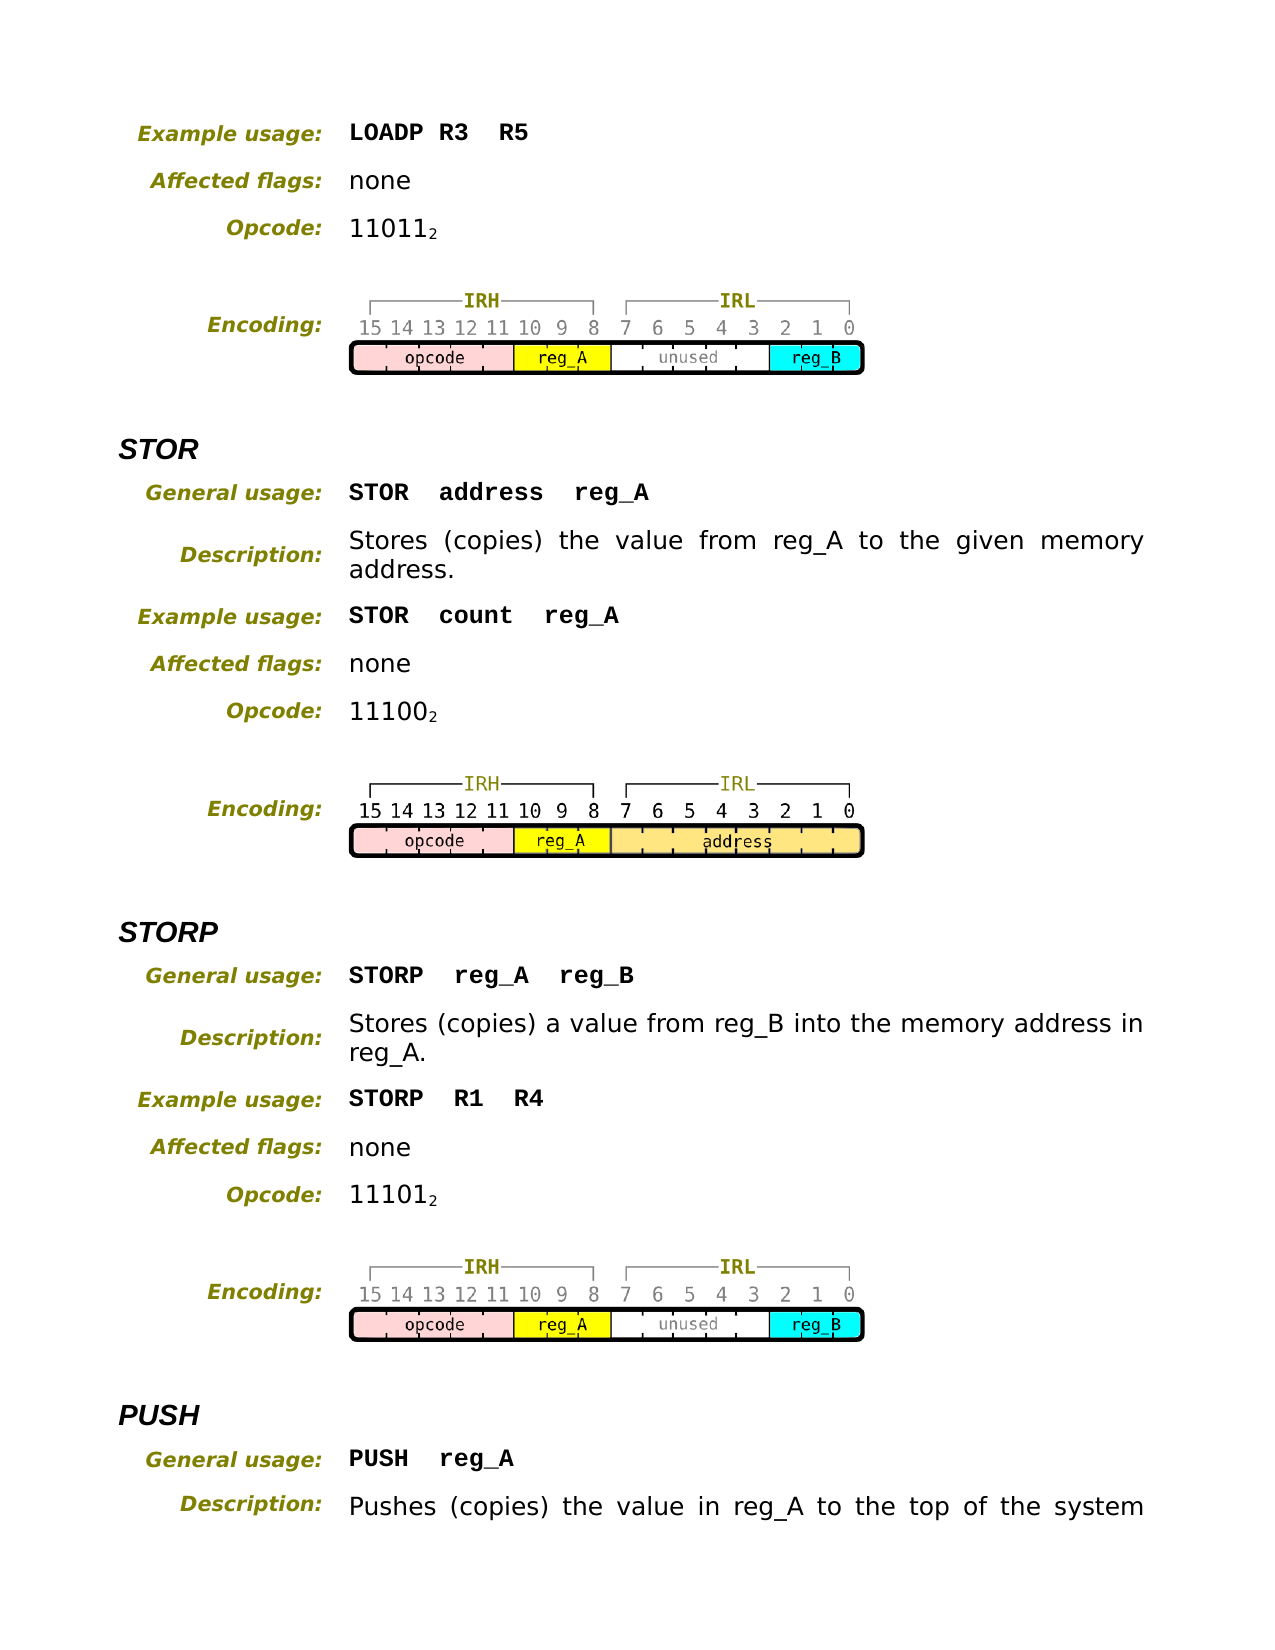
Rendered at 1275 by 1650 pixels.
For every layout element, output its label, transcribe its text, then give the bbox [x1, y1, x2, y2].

table_cell none [337, 1131, 1157, 1179]
table_header PUSH reg_A [337, 1444, 1157, 1491]
table_cell Example usage: [118, 1085, 337, 1131]
picture [348, 291, 865, 375]
picture [348, 774, 865, 858]
table_cell Description: [118, 1491, 337, 1526]
table_cell Encoding: [118, 1227, 337, 1373]
table_cell Pushes (copies) the value in reg_A to the top of the system [337, 1491, 1157, 1526]
table_cell Description: [118, 525, 337, 601]
table_cell Stores (copies) a value from reg_B into the memory address in reg_A. [337, 1008, 1157, 1084]
table_cell STOR count reg_A [337, 601, 1157, 648]
table_cell Opcode: [118, 696, 337, 743]
table_cell 111012 [337, 1179, 1157, 1227]
table_cell Affected flags: [118, 648, 337, 696]
table_cell Affected flags: [118, 1131, 337, 1179]
table_cell Example usage: [118, 118, 337, 165]
subtitle STOR [118, 432, 1157, 465]
subtitle PUSH [118, 1398, 1157, 1432]
table_cell [337, 260, 1157, 407]
table_cell Encoding: [118, 260, 337, 407]
table_cell Opcode: [118, 213, 337, 260]
table_cell [337, 743, 1157, 890]
table_cell 111002 [337, 696, 1157, 743]
table_cell LOADP R3 R5 [337, 118, 1157, 165]
table_header General usage: [118, 1444, 337, 1491]
table_header STORP reg_A reg_B [337, 961, 1157, 1008]
table_cell 110112 [337, 213, 1157, 260]
table_header STOR address reg_A [337, 478, 1157, 524]
table_cell STORP R1 R4 [337, 1085, 1157, 1131]
table_cell none [337, 165, 1157, 212]
table_cell Stores (copies) the value from reg_A to the given memory address. [337, 525, 1157, 601]
table_cell none [337, 648, 1157, 696]
picture [348, 1258, 865, 1342]
table_cell Description: [118, 1008, 337, 1084]
table_cell Opcode: [118, 1179, 337, 1227]
table_header General usage: [118, 478, 337, 524]
table_cell Encoding: [118, 743, 337, 890]
table_cell Example usage: [118, 601, 337, 648]
table_cell [337, 1227, 1157, 1373]
subtitle STORP [118, 915, 1157, 948]
table_header General usage: [118, 961, 337, 1008]
table_cell Affected flags: [118, 165, 337, 212]
